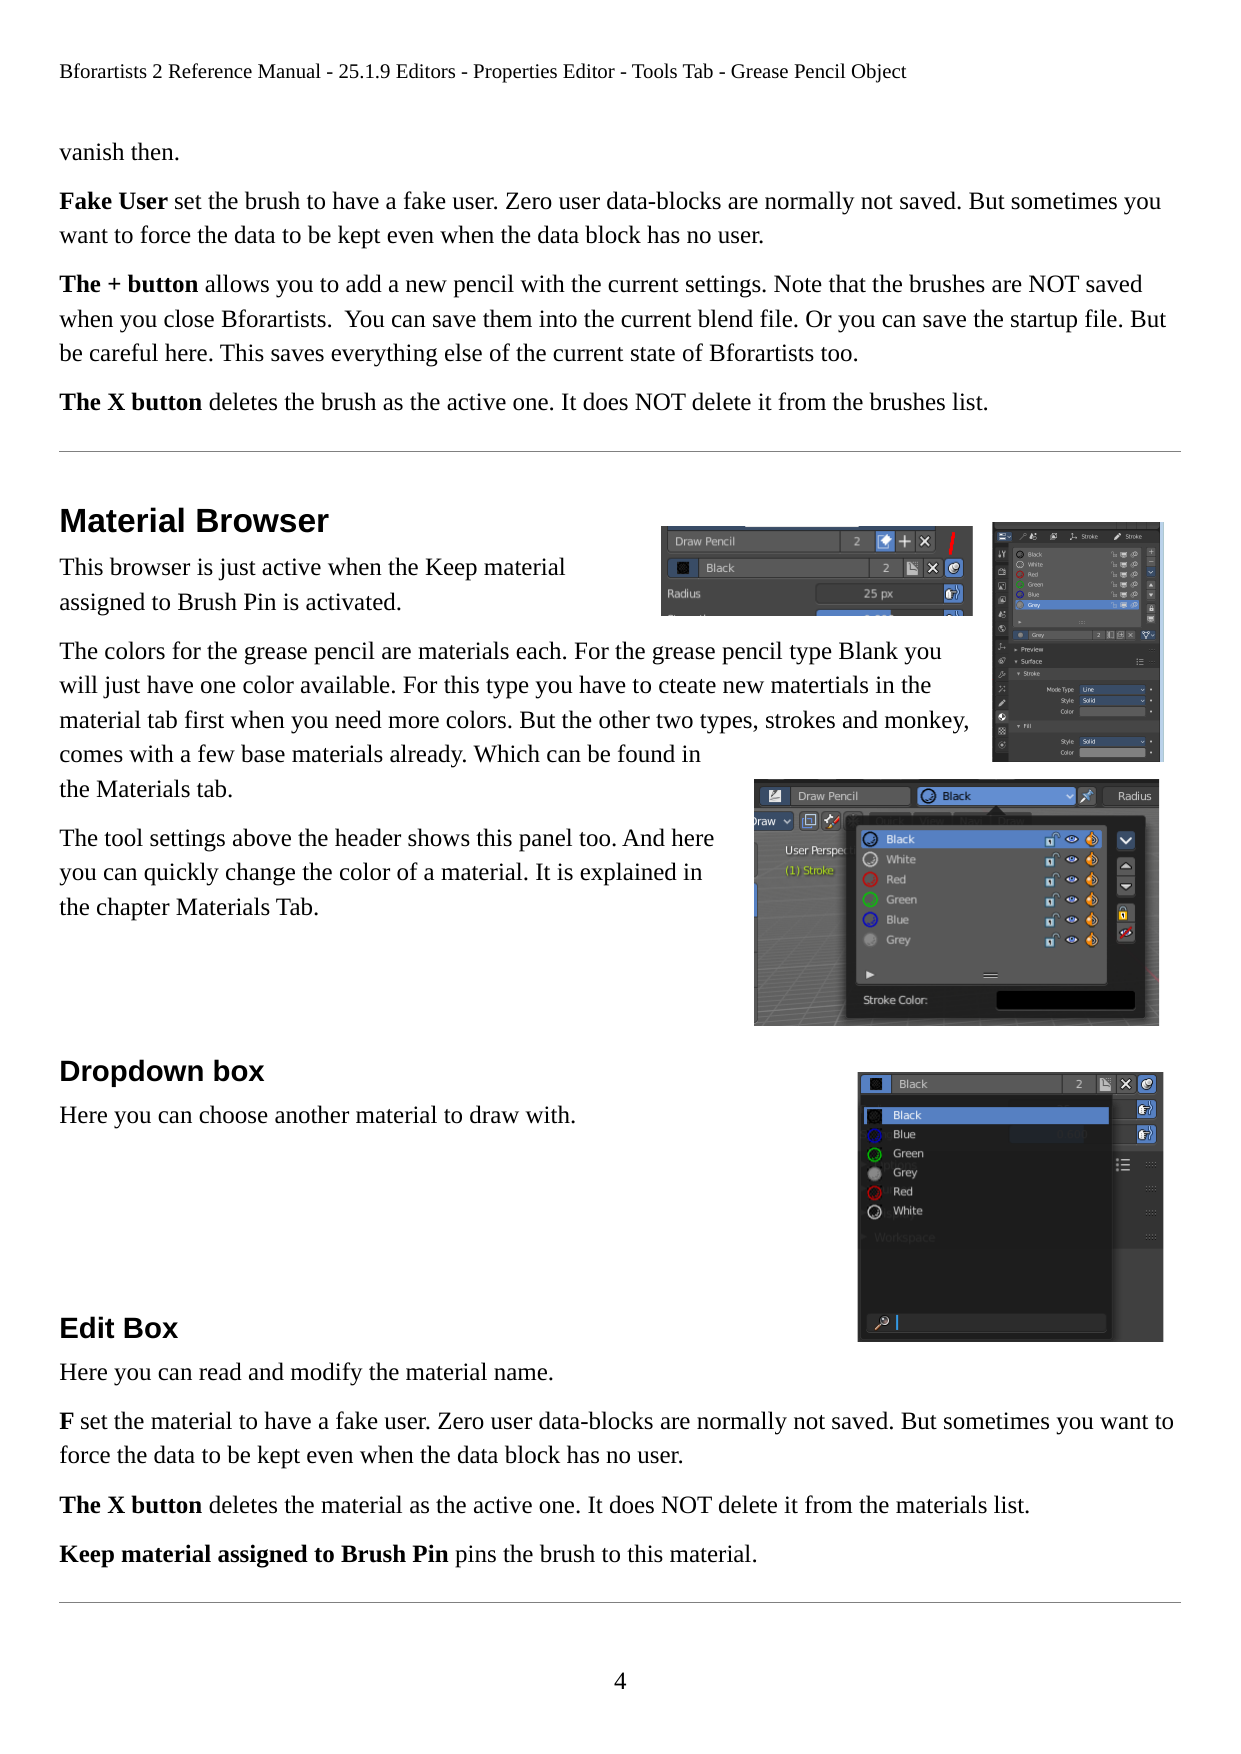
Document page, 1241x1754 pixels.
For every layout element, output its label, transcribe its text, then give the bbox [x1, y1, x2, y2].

text The X button deletes the brush as the active one. It does NOT delete it from the brushes list. [59, 387, 1181, 416]
picture [992, 522, 1164, 762]
text The colors for the grease pencil are materials each. For the grease pencil type Blank you will just have one color available. For this type you have to cteate new matertials in the material tab first when you need more colors. But the other two types, strokes and monkey, comes with a few base materials already. Which can be found in the Materials tab. [59, 636, 1181, 803]
picture [857, 1072, 1164, 1342]
subtitle Edit Box [59, 1311, 1181, 1344]
text Fake User set the brush to have a fake user. Zero user data-blocks are normally not saved. But sometimes you want to force the data to be kept even when the data block has no user. [59, 186, 1181, 249]
text Keep material assigned to Brush Pin pins the brush to this material. [59, 1539, 1181, 1567]
subtitle Material Browser [59, 501, 1181, 540]
text Here you can read and modify the material name. [59, 1357, 1181, 1386]
text The + button allows you to add a new pencil with the current settings. Note that the brushes are NOT saved when you close Bforartists. You can save them into the current blend file. Or you can save the startup file. But be careful here. This saves everything else of the current state of Bforartists too. [59, 269, 1181, 367]
text Here you can choose another material to draw with. [59, 1100, 857, 1129]
text F set the material to have a fake user. Zero user data-blocks are normally not saved. But sometimes you want to force the data to be kept even when the data block has no user. [59, 1406, 1181, 1469]
picture [754, 779, 1160, 1026]
text The tool settings above the header shows this panel too. And here you can quickly change the color of a material. It is explained in the chapter Materials Tab. [59, 823, 754, 921]
text The X button deletes the material as the active one. It does NOT delete it from the materials list. [59, 1490, 1181, 1518]
picture [661, 526, 973, 616]
text vanish then. [59, 137, 1181, 165]
text This browser is just active when the Keep material assigned to Brush Pin is activated. [59, 552, 661, 616]
subtitle Dropdown box [59, 1054, 1181, 1087]
